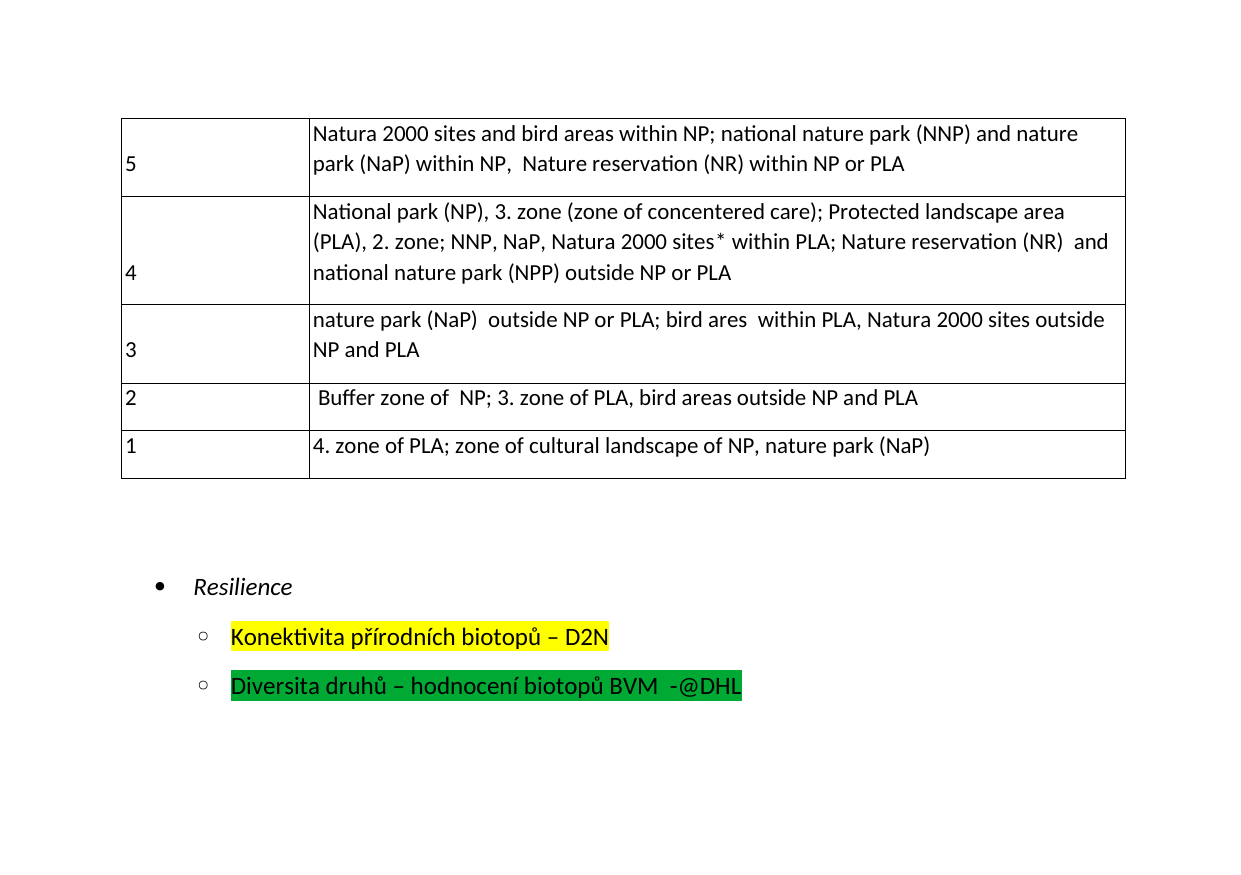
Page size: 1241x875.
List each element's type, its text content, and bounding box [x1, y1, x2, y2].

table_cell 5 [122, 119, 309, 196]
table_cell National park (NP), 3. zone (zone of concentered care); Protected landscape area (PLA), 2. zone; NNP, NaP, Natura 2000 sites* within PLA; Nature reservation (NR) and national nature park (NPP) outside NP or PLA [310, 197, 1125, 304]
table_cell 4 [122, 197, 309, 304]
table_cell 2 [122, 384, 309, 430]
table_cell Buffer zone of NP; 3. zone of PLA, bird areas outside NP and PLA [310, 384, 1125, 430]
list Resilience [156, 571, 1122, 602]
table_cell Natura 2000 sites and bird areas within NP; national nature park (NNP) and nature park (NaP) within NP, Nature reservation (NR) within NP or PLA [310, 119, 1125, 196]
table_cell 1 [122, 431, 309, 478]
table_cell 3 [122, 305, 309, 382]
list Konektivita přírodních biotopů – D2N [193, 621, 1122, 651]
list Diversita druhů – hodnocení biotopů BVM -@DHL [193, 670, 1122, 701]
table_cell nature park (NaP) outside NP or PLA; bird ares within PLA, Natura 2000 sites outside NP and PLA [310, 305, 1125, 382]
table_cell 4. zone of PLA; zone of cultural landscape of NP, nature park (NaP) [310, 431, 1125, 478]
